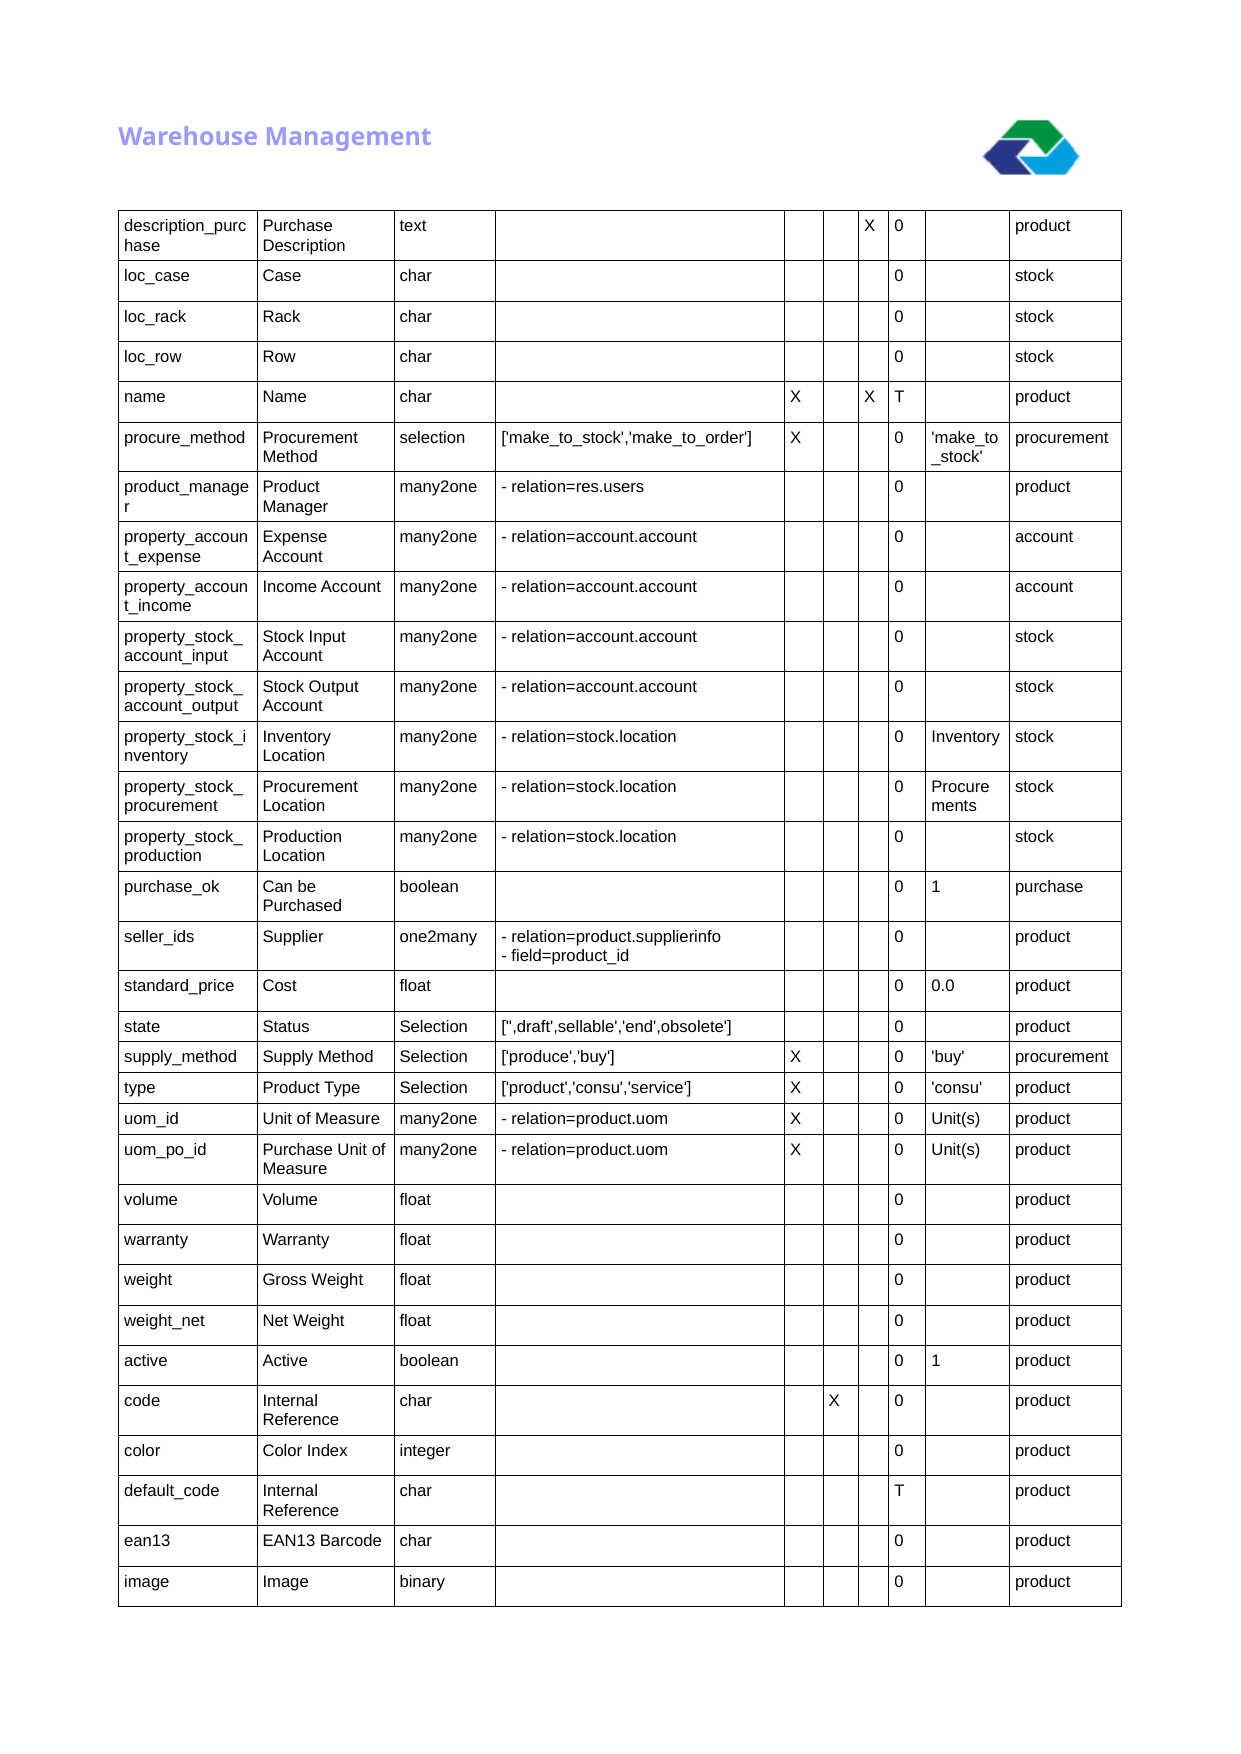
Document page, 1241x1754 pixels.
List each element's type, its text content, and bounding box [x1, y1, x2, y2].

table_cell Case [258, 261, 394, 301]
table_cell [785, 211, 823, 260]
table_cell product [1010, 1012, 1121, 1041]
table_cell Rack [258, 302, 394, 341]
table_cell [496, 342, 784, 381]
table_cell name [119, 382, 257, 422]
table_cell boolean [395, 872, 495, 921]
table_cell [926, 382, 1009, 422]
table_cell procurement [1010, 1042, 1121, 1072]
table_cell property_stock_account_input [119, 622, 257, 671]
table_cell [824, 1012, 858, 1041]
table_cell product [1010, 1225, 1121, 1264]
table_cell 0 [889, 1306, 925, 1345]
table_cell [824, 1306, 858, 1345]
table_cell [926, 1476, 1009, 1525]
table_cell product [1010, 971, 1121, 1011]
table_cell char [395, 261, 495, 301]
table_cell [824, 302, 858, 341]
table_cell - relation=res.users [496, 472, 784, 521]
table_cell [785, 622, 823, 671]
table_cell [496, 1265, 784, 1304]
table_cell loc_case [119, 261, 257, 301]
table_cell state [119, 1012, 257, 1041]
table_cell 0 [889, 1346, 925, 1385]
table_cell [926, 1306, 1009, 1345]
table_cell ['produce','buy'] [496, 1042, 784, 1072]
table_cell char [395, 1476, 495, 1525]
table_cell Procurements [926, 772, 1009, 821]
table_cell [859, 622, 888, 671]
table_cell [824, 872, 858, 921]
table_cell Net Weight [258, 1306, 394, 1345]
table_cell [926, 522, 1009, 571]
table_cell [496, 302, 784, 341]
table_cell uom_po_id [119, 1135, 257, 1183]
table_cell many2one [395, 722, 495, 771]
table_cell 0 [889, 211, 925, 260]
table_cell [859, 1225, 888, 1264]
table_cell 0 [889, 922, 925, 970]
table_cell Selection [395, 1073, 495, 1103]
table_cell [926, 922, 1009, 970]
table_cell account [1010, 522, 1121, 571]
table_cell [785, 672, 823, 721]
table_cell 0 [889, 1526, 925, 1566]
table_cell property_account_income [119, 572, 257, 621]
table_cell type [119, 1073, 257, 1103]
table_cell [496, 872, 784, 921]
table_cell 0 [889, 722, 925, 771]
table_cell EAN13 Barcode [258, 1526, 394, 1566]
table_cell 0 [889, 1042, 925, 1072]
table_cell [785, 1012, 823, 1041]
table_cell [496, 1185, 784, 1224]
table_cell Active [258, 1346, 394, 1385]
table_cell 0 [889, 261, 925, 301]
table_cell [859, 1135, 888, 1183]
table_cell product [1010, 1386, 1121, 1435]
table_cell 'buy' [926, 1042, 1009, 1072]
table_cell [496, 1225, 784, 1264]
table_cell X [785, 1042, 823, 1072]
table_cell [496, 211, 784, 260]
table_cell [926, 622, 1009, 671]
table_cell [926, 1225, 1009, 1264]
table_cell purchase [1010, 872, 1121, 921]
table_cell description_purchase [119, 211, 257, 260]
table_cell [926, 1265, 1009, 1304]
table_cell [496, 382, 784, 422]
table_cell [824, 1042, 858, 1072]
table_cell weight_net [119, 1306, 257, 1345]
table_cell 0 [889, 472, 925, 521]
table_cell T [889, 382, 925, 422]
table_cell loc_row [119, 342, 257, 381]
table_cell X [859, 211, 888, 260]
table_cell [926, 472, 1009, 521]
table_cell - relation=stock.location [496, 722, 784, 771]
table_cell Production Location [258, 822, 394, 871]
table_cell procurement [1010, 423, 1121, 471]
table_cell [824, 1073, 858, 1103]
table_cell stock [1010, 772, 1121, 821]
table_cell many2one [395, 472, 495, 521]
table_cell [859, 1476, 888, 1525]
table_cell property_stock_inventory [119, 722, 257, 771]
table_cell [859, 1185, 888, 1224]
table_cell [785, 1526, 823, 1566]
table_cell [496, 971, 784, 1011]
table_cell 0 [889, 971, 925, 1011]
table_cell T [889, 1476, 925, 1525]
table_cell product [1010, 1306, 1121, 1345]
table_cell many2one [395, 572, 495, 621]
table_cell 0 [889, 1567, 925, 1606]
table_cell product [1010, 1104, 1121, 1134]
table_cell Unit of Measure [258, 1104, 394, 1134]
table_cell [824, 672, 858, 721]
table_cell property_stock_procurement [119, 772, 257, 821]
table_cell 0 [889, 1012, 925, 1041]
table_cell [859, 572, 888, 621]
table_cell Product Type [258, 1073, 394, 1103]
table_cell [859, 1386, 888, 1435]
table_cell [859, 971, 888, 1011]
table_cell [824, 472, 858, 521]
table_cell Selection [395, 1042, 495, 1072]
table_cell 0 [889, 1225, 925, 1264]
table_cell loc_rack [119, 302, 257, 341]
table_cell char [395, 342, 495, 381]
table_cell char [395, 1526, 495, 1566]
table_cell Inventory Location [258, 722, 394, 771]
table_cell product [1010, 1526, 1121, 1566]
table_cell Unit(s) [926, 1104, 1009, 1134]
table_cell [785, 1386, 823, 1435]
table_cell [785, 1476, 823, 1525]
table_cell Gross Weight [258, 1265, 394, 1304]
table_cell float [395, 971, 495, 1011]
table_cell seller_ids [119, 922, 257, 970]
table_cell text [395, 211, 495, 260]
table_cell property_stock_account_output [119, 672, 257, 721]
table_cell [824, 1135, 858, 1183]
table_cell [824, 922, 858, 970]
table_cell 0 [889, 1135, 925, 1183]
table_cell product [1010, 382, 1121, 422]
table_cell [824, 772, 858, 821]
table_cell product [1010, 211, 1121, 260]
table_cell [926, 261, 1009, 301]
table_cell 1 [926, 872, 1009, 921]
table_cell 0 [889, 302, 925, 341]
table_cell stock [1010, 822, 1121, 871]
table_cell [926, 1526, 1009, 1566]
table_cell 1 [926, 1346, 1009, 1385]
table_cell ['product','consu','service'] [496, 1073, 784, 1103]
table_cell [926, 1386, 1009, 1435]
table_cell [859, 672, 888, 721]
table_cell many2one [395, 1135, 495, 1183]
table_cell [785, 971, 823, 1011]
table_cell X [785, 423, 823, 471]
table_cell Internal Reference [258, 1386, 394, 1435]
table_cell [824, 1225, 858, 1264]
table_cell Status [258, 1012, 394, 1041]
table_cell [824, 211, 858, 260]
table_cell [785, 872, 823, 921]
table_cell procure_method [119, 423, 257, 471]
table_cell - relation=product.uom [496, 1104, 784, 1134]
table_cell [859, 522, 888, 571]
table_cell standard_price [119, 971, 257, 1011]
table_cell [824, 1476, 858, 1525]
table_cell one2many [395, 922, 495, 970]
table_cell 0.0 [926, 971, 1009, 1011]
table_cell selection [395, 423, 495, 471]
table_cell default_code [119, 1476, 257, 1525]
table_cell X [785, 1104, 823, 1134]
table_cell active [119, 1346, 257, 1385]
table_cell [859, 1073, 888, 1103]
table_cell stock [1010, 622, 1121, 671]
table_cell code [119, 1386, 257, 1435]
table_cell [926, 342, 1009, 381]
table_cell X [785, 382, 823, 422]
table_cell [859, 872, 888, 921]
table_cell [859, 722, 888, 771]
table_cell [785, 722, 823, 771]
table_cell weight [119, 1265, 257, 1304]
table_cell char [395, 302, 495, 341]
table_cell purchase_ok [119, 872, 257, 921]
table_cell product [1010, 1135, 1121, 1183]
table_cell char [395, 1386, 495, 1435]
table_cell 'consu' [926, 1073, 1009, 1103]
table_cell account [1010, 572, 1121, 621]
table_cell Stock Output Account [258, 672, 394, 721]
table_cell float [395, 1225, 495, 1264]
table_cell X [824, 1386, 858, 1435]
table_cell [785, 261, 823, 301]
table_cell [824, 1567, 858, 1606]
table_cell 0 [889, 572, 925, 621]
table_cell [824, 1346, 858, 1385]
table_cell - relation=stock.location [496, 822, 784, 871]
table_cell [785, 572, 823, 621]
table_cell [824, 1185, 858, 1224]
table_cell [785, 522, 823, 571]
table_cell [926, 1567, 1009, 1606]
picture [980, 118, 1083, 177]
table_cell [859, 423, 888, 471]
table_cell [926, 1012, 1009, 1041]
table_cell [824, 423, 858, 471]
table_cell [824, 1436, 858, 1475]
table_cell 0 [889, 1436, 925, 1475]
table_cell [824, 572, 858, 621]
table_cell [859, 472, 888, 521]
table_cell [824, 622, 858, 671]
table_cell [496, 1526, 784, 1566]
table_cell Image [258, 1567, 394, 1606]
table_cell [824, 1265, 858, 1304]
table_cell [785, 922, 823, 970]
table_cell [824, 1104, 858, 1134]
table_cell Inventory [926, 722, 1009, 771]
table_cell [824, 722, 858, 771]
table_cell [496, 1476, 784, 1525]
table_cell uom_id [119, 1104, 257, 1134]
table_cell - relation=stock.location [496, 772, 784, 821]
table_cell image [119, 1567, 257, 1606]
table_cell 0 [889, 822, 925, 871]
table_cell 0 [889, 1104, 925, 1134]
table_cell [859, 1012, 888, 1041]
table_cell [824, 261, 858, 301]
table_cell stock [1010, 302, 1121, 341]
table_cell product [1010, 1346, 1121, 1385]
table_cell 0 [889, 342, 925, 381]
table_cell [859, 1346, 888, 1385]
table_cell - relation=account.account [496, 672, 784, 721]
table_cell 0 [889, 622, 925, 671]
table_cell [824, 342, 858, 381]
table_cell warranty [119, 1225, 257, 1264]
table_cell [859, 261, 888, 301]
table_cell - relation=account.account [496, 572, 784, 621]
table_cell ean13 [119, 1526, 257, 1566]
table_cell product [1010, 1185, 1121, 1224]
table_cell stock [1010, 672, 1121, 721]
table_cell stock [1010, 722, 1121, 771]
table_cell [785, 1436, 823, 1475]
table_cell 0 [889, 772, 925, 821]
table_cell product [1010, 1073, 1121, 1103]
table_cell [859, 1042, 888, 1072]
table_cell Expense Account [258, 522, 394, 571]
table_cell many2one [395, 1104, 495, 1134]
table_cell 0 [889, 1386, 925, 1435]
table_cell [496, 1346, 784, 1385]
table_cell [785, 302, 823, 341]
table_cell [926, 572, 1009, 621]
table_cell many2one [395, 522, 495, 571]
table_cell 0 [889, 872, 925, 921]
table_cell [859, 822, 888, 871]
table_cell Supply Method [258, 1042, 394, 1072]
table_cell Internal Reference [258, 1476, 394, 1525]
table_cell [496, 1567, 784, 1606]
table_cell Row [258, 342, 394, 381]
table_cell product [1010, 922, 1121, 970]
table_cell supply_method [119, 1042, 257, 1072]
table_cell 0 [889, 522, 925, 571]
table_cell [824, 822, 858, 871]
table_cell [859, 1306, 888, 1345]
table_cell Selection [395, 1012, 495, 1041]
table_cell ['',draft',sellable','end',obsolete'] [496, 1012, 784, 1041]
table_cell [785, 1265, 823, 1304]
table_cell Stock Input Account [258, 622, 394, 671]
table_cell Supplier [258, 922, 394, 970]
table_cell [926, 822, 1009, 871]
table_cell Volume [258, 1185, 394, 1224]
table_cell [824, 522, 858, 571]
table_cell boolean [395, 1346, 495, 1385]
table_cell Cost [258, 971, 394, 1011]
table_cell Procurement Method [258, 423, 394, 471]
table_cell float [395, 1306, 495, 1345]
table_cell [785, 1185, 823, 1224]
table_cell Name [258, 382, 394, 422]
table_cell product [1010, 472, 1121, 521]
table_cell [859, 1436, 888, 1475]
table_cell volume [119, 1185, 257, 1224]
table_cell [926, 211, 1009, 260]
table_cell [859, 1265, 888, 1304]
table_cell [859, 302, 888, 341]
table_cell [926, 302, 1009, 341]
table_cell Unit(s) [926, 1135, 1009, 1183]
table_cell - relation=product.uom [496, 1135, 784, 1183]
table_cell property_account_expense [119, 522, 257, 571]
table_cell property_stock_production [119, 822, 257, 871]
table_cell - relation=account.account [496, 622, 784, 671]
table_cell [785, 772, 823, 821]
table_cell [859, 922, 888, 970]
table_cell [926, 1436, 1009, 1475]
table_cell product [1010, 1567, 1121, 1606]
table_cell Color Index [258, 1436, 394, 1475]
table_cell many2one [395, 822, 495, 871]
table_cell [926, 672, 1009, 721]
table_cell Can be Purchased [258, 872, 394, 921]
table_cell X [785, 1073, 823, 1103]
table_cell Procurement Location [258, 772, 394, 821]
table_cell Purchase Description [258, 211, 394, 260]
table_cell [496, 1436, 784, 1475]
table_cell [496, 261, 784, 301]
table_cell [785, 342, 823, 381]
table_cell [859, 772, 888, 821]
table_cell 'make_to_stock' [926, 423, 1009, 471]
table_cell [785, 1346, 823, 1385]
table_cell 0 [889, 1073, 925, 1103]
table_cell [824, 1526, 858, 1566]
table_cell [785, 1567, 823, 1606]
table_cell [785, 1225, 823, 1264]
table_cell [785, 472, 823, 521]
table_cell 0 [889, 1265, 925, 1304]
table_cell [785, 1306, 823, 1345]
table_cell Income Account [258, 572, 394, 621]
table_cell 0 [889, 423, 925, 471]
table_cell ['make_to_stock','make_to_order'] [496, 423, 784, 471]
table_cell [859, 1567, 888, 1606]
table_cell [824, 382, 858, 422]
table_cell [785, 822, 823, 871]
table_cell many2one [395, 772, 495, 821]
table_cell 0 [889, 1185, 925, 1224]
table_cell [496, 1386, 784, 1435]
table_cell X [785, 1135, 823, 1183]
table_cell many2one [395, 672, 495, 721]
table_cell X [859, 382, 888, 422]
table_cell stock [1010, 342, 1121, 381]
table_cell Purchase Unit of Measure [258, 1135, 394, 1183]
table_cell product [1010, 1436, 1121, 1475]
table_cell - relation=account.account [496, 522, 784, 571]
table_cell [859, 1104, 888, 1134]
table_cell [926, 1185, 1009, 1224]
table_cell [859, 1526, 888, 1566]
table_cell product [1010, 1265, 1121, 1304]
table_cell product_manager [119, 472, 257, 521]
table_cell [496, 1306, 784, 1345]
table_cell [824, 971, 858, 1011]
table_cell float [395, 1185, 495, 1224]
table_cell integer [395, 1436, 495, 1475]
table_cell float [395, 1265, 495, 1304]
table_cell stock [1010, 261, 1121, 301]
table_cell Warranty [258, 1225, 394, 1264]
table_cell many2one [395, 622, 495, 671]
table_cell char [395, 382, 495, 422]
table_cell Product Manager [258, 472, 394, 521]
table_cell color [119, 1436, 257, 1475]
table_cell binary [395, 1567, 495, 1606]
table_cell [859, 342, 888, 381]
table_cell product [1010, 1476, 1121, 1525]
table_cell 0 [889, 672, 925, 721]
table_cell - relation=product.supplierinfo - field=product_id [496, 922, 784, 970]
